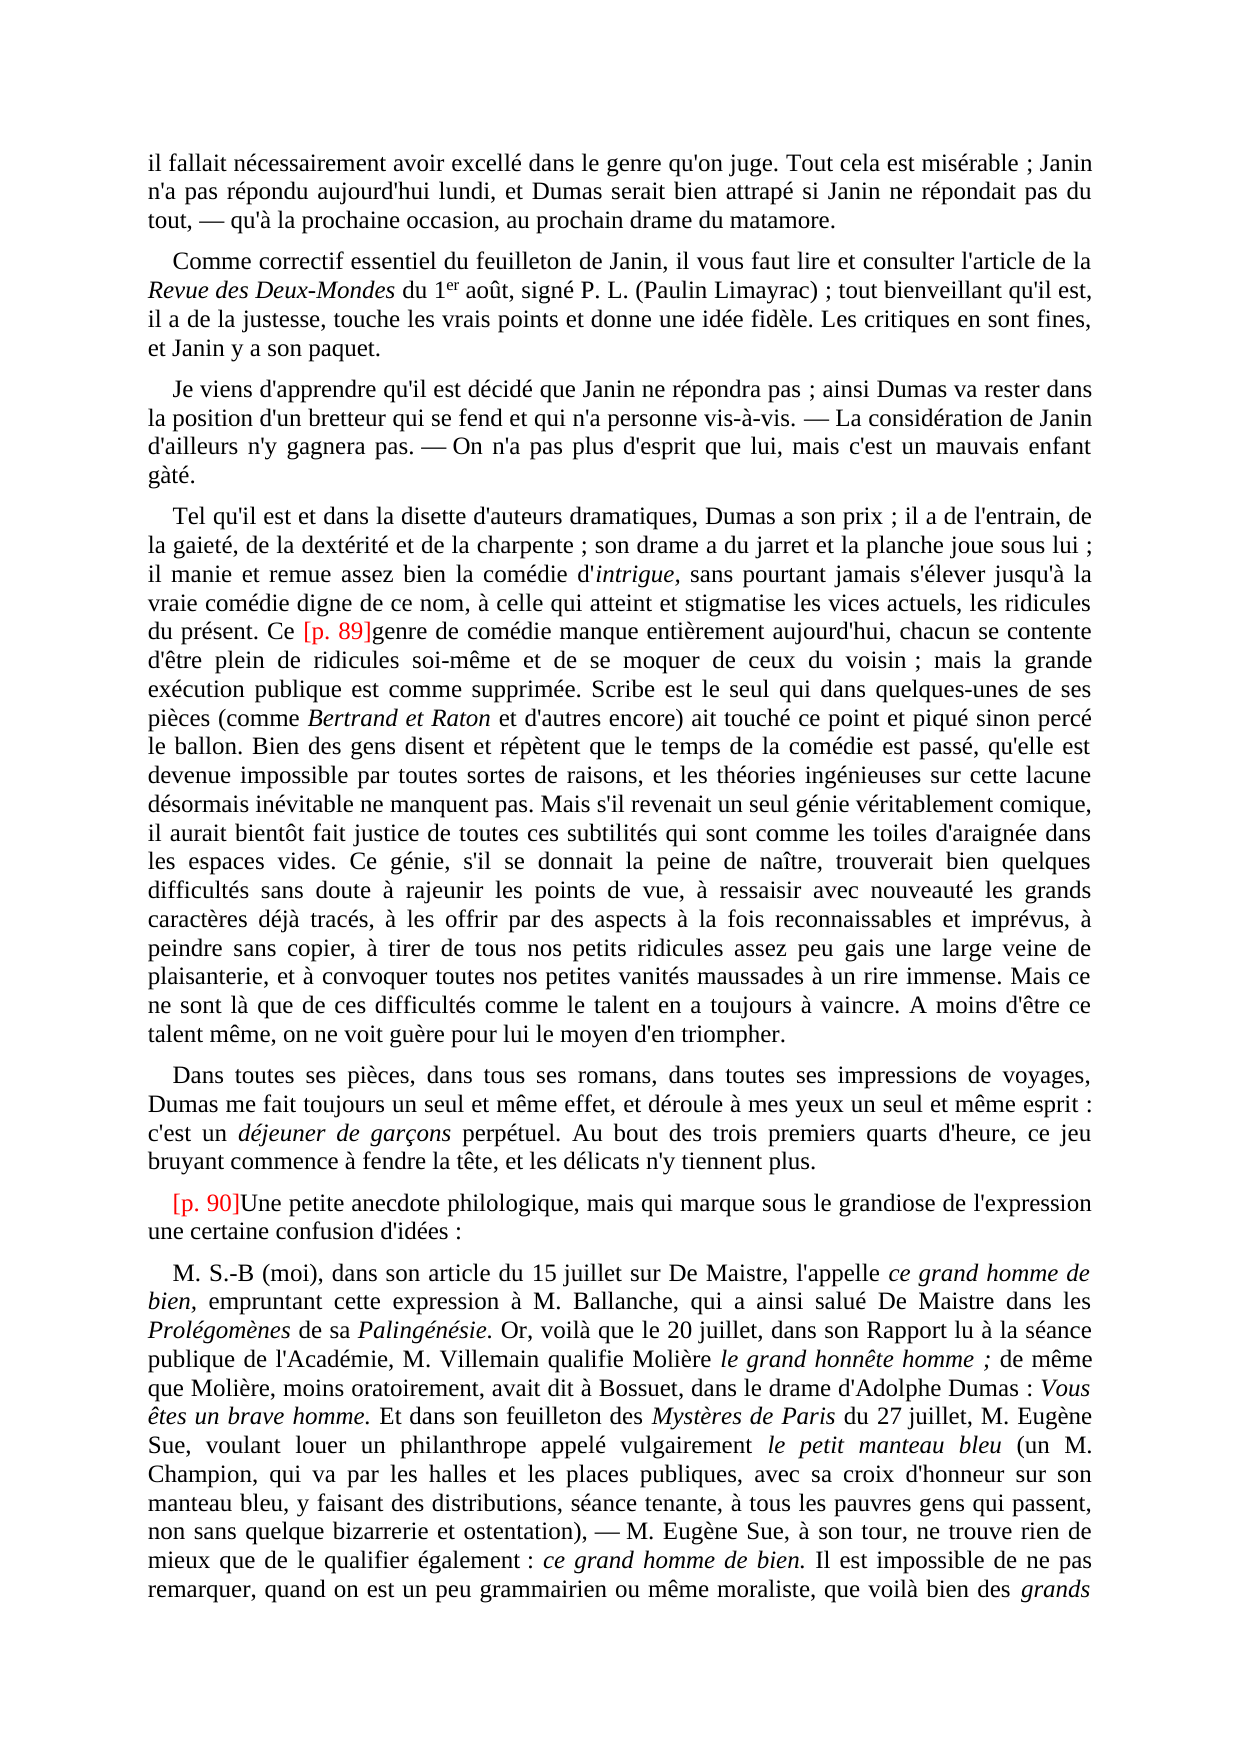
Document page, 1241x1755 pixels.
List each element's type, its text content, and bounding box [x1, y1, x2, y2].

text Tel qu'il est et dans la disette d'auteurs dramatiques, Dumas a son prix ; il a de l'entrain, de la gaieté, de la dextérité et de la charpente ; son drame a du jarret et la planche joue sous lui ; il manie et remue assez bien la comédie d'intrigue, sans pourtant jamais s'élever jusqu'à la vraie comédie digne de ce nom, à celle qui atteint et stigmatise les vices actuels, les ridicules du présent. Ce [p. 89]genre de comédie manque entièrement aujourd'hui, chacun se contente d'être plein de ridicules soi-même et de se moquer de ceux du voisin ; mais la grande exécution publique est comme supprimée. Scribe est le seul qui dans quelques-unes de ses pièces (comme Bertrand et Raton et d'autres encore) ait touché ce point et piqué sinon percé le ballon. Bien des gens disent et répètent que le temps de la comédie est passé, qu'elle est devenue impossible par toutes sortes de raisons, et les théories ingénieuses sur cette lacune désormais inévitable ne manquent pas. Mais s'il revenait un seul génie véritablement comique, il aurait bientôt fait justice de toutes ces subtilités qui sont comme les toiles d'araignée dans les espaces vides. Ce génie, s'il se donnait la peine de naître, trouverait bien quelques difficultés sans doute à rajeunir les points de vue, à ressaisir avec nouveauté les grands caractères déjà tracés, à les offrir par des aspects à la fois reconnaissables et imprévus, à peindre sans copier, à tirer de tous nos petits ridicules assez peu gais une large veine de plaisanterie, et à convoquer toutes nos petites vanités maussades à un rire immense. Mais ce ne sont là que de ces difficultés comme le talent en a toujours à vaincre. A moins d'être ce talent même, on ne voit guère pour lui le moyen d'en triompher. [148, 501, 1093, 1048]
text il fallait nécessairement avoir excellé dans le genre qu'on juge. Tout cela est misérable ; Janin n'a pas répondu aujourd'hui lundi, et Dumas serait bien attrapé si Janin ne répondait pas du tout, — qu'à la prochaine occasion, au prochain drame du matamore. [148, 148, 1093, 234]
text Comme correctif essentiel du feuilleton de Janin, il vous faut lire et consulter l'article de la Revue des Deux-Mondes du 1er août, signé P. L. (Paulin Limayrac) ; tout bienveillant qu'il est, il a de la justesse, touche les vrais points et donne une idée fidèle. Les critiques en sont fines, et Janin y a son paquet. [148, 246, 1093, 361]
text M. S.-B (moi), dans son article du 15 juillet sur De Maistre, l'appelle ce grand homme de bien, empruntant cette expression à M. Ballanche, qui a ainsi salué De Maistre dans les Prolégomènes de sa Palingénésie. Or, voilà que le 20 juillet, dans son Rapport lu à la séance publique de l'Académie, M. Villemain qualifie Molière le grand honnête homme ; de même que Molière, moins oratoirement, avait dit à Bossuet, dans le drame d'Adolphe Dumas : Vous êtes un brave homme. Et dans son feuilleton des Mystères de Paris du 27 juillet, M. Eugène Sue, voulant louer un philanthrope appelé vulgairement le petit manteau bleu (un M. Champion, qui va par les halles et les places publiques, avec sa croix d'honneur sur son manteau bleu, y faisant des distributions, séance tenante, à tous les pauvres gens qui passent, non sans quelque bizarrerie et ostentation), — M. Eugène Sue, à son tour, ne trouve rien de mieux que de le qualifier également : ce grand homme de bien. Il est impossible de ne pas remarquer, quand on est un peu grammairien ou même moraliste, que voilà bien des grands [148, 1258, 1093, 1603]
text Je viens d'apprendre qu'il est décidé que Janin ne répondra pas ; ainsi Dumas va rester dans la position d'un bretteur qui se fend et qui n'a personne vis-à-vis. — La considération de Janin d'ailleurs n'y gagnera pas. — On n'a pas plus d'esprit que lui, mais c'est un mauvais enfant gàté. [148, 374, 1093, 489]
text [p. 90]Une petite anecdote philologique, mais qui marque sous le grandiose de l'expression une certaine confusion d'idées : [148, 1188, 1093, 1245]
text Dans toutes ses pièces, dans tous ses romans, dans toutes ses impressions de voyages, Dumas me fait toujours un seul et même effet, et déroule à mes yeux un seul et même esprit : c'est un déjeuner de garçons perpétuel. Au bout des trois premiers quarts d'heure, ce jeu bruyant commence à fendre la tête, et les délicats n'y tiennent plus. [148, 1060, 1093, 1175]
